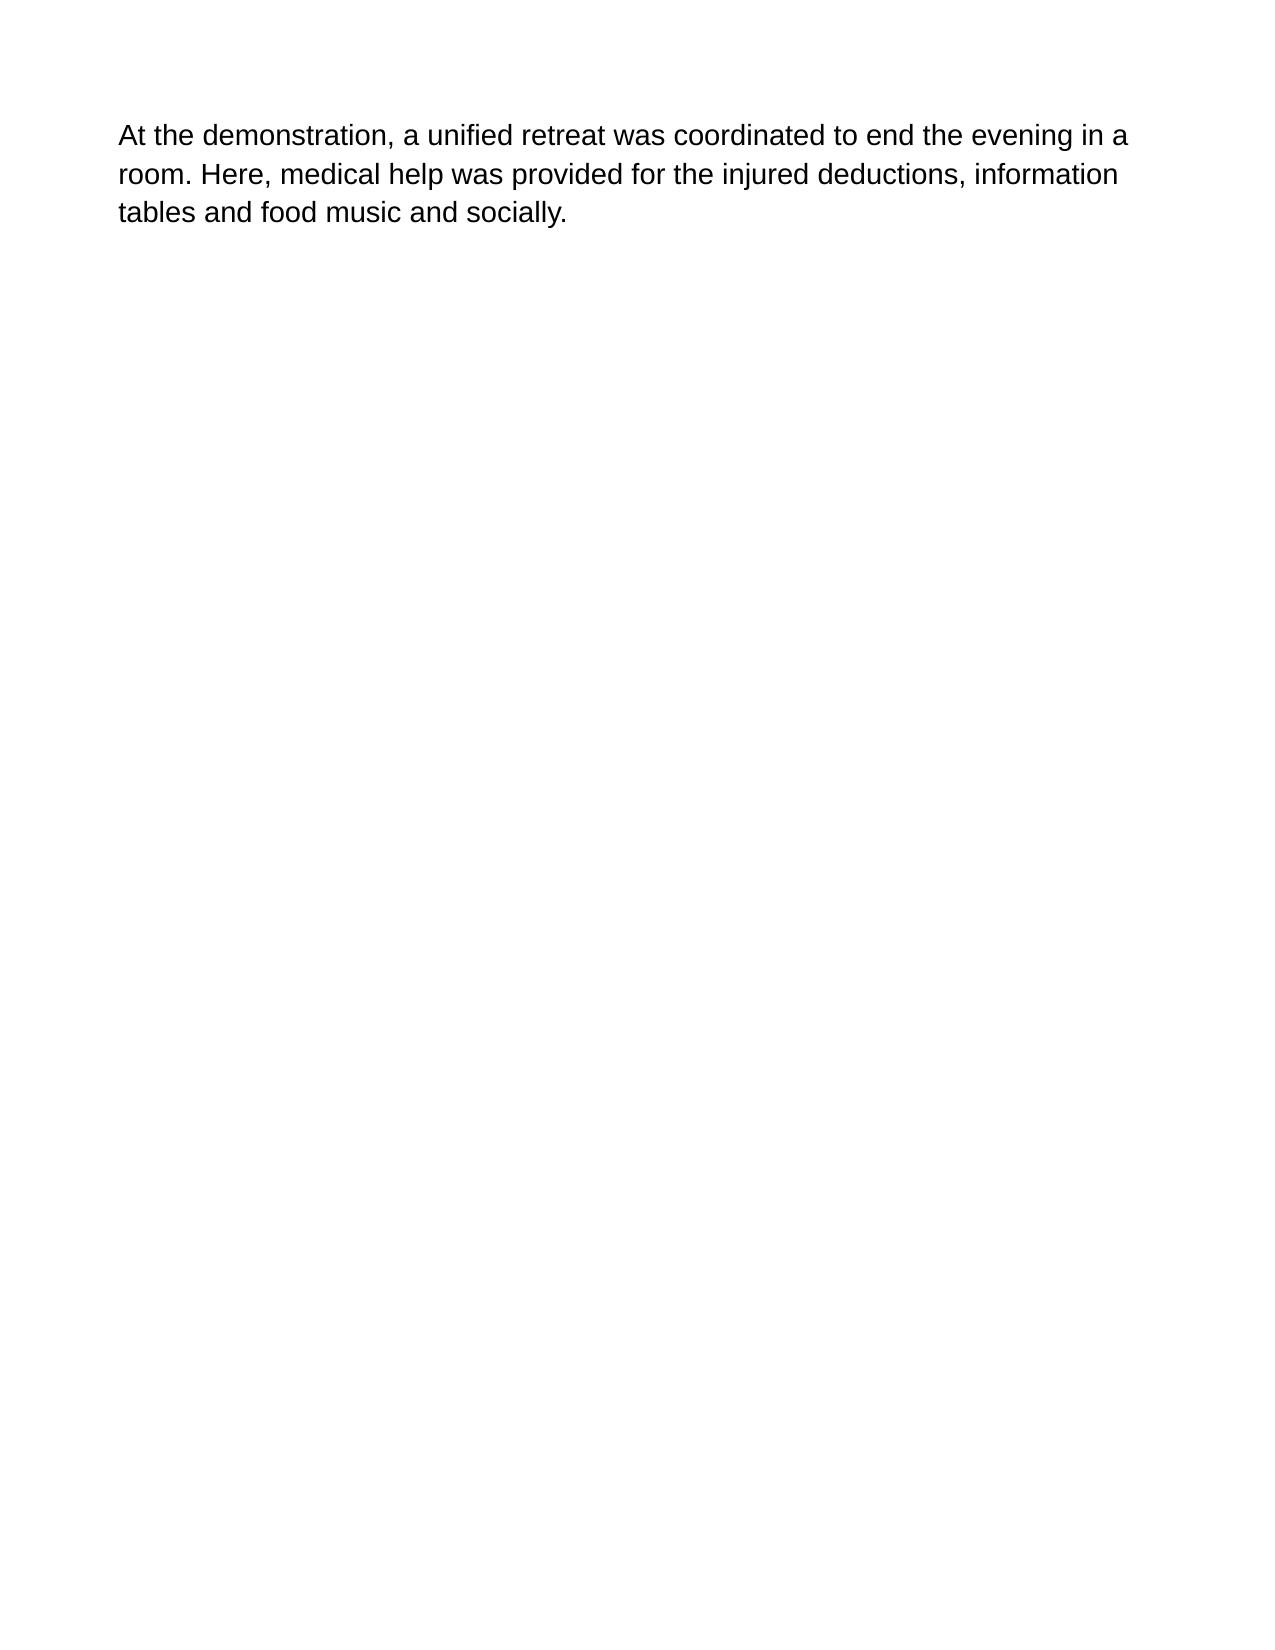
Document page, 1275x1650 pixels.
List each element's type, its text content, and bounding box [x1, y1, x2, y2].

text At the demonstration, a unified retreat was coordinated to end the evening in a room. Here, medical help was provided for the injured deductions, information tables and food music and socially. [118, 118, 1157, 229]
